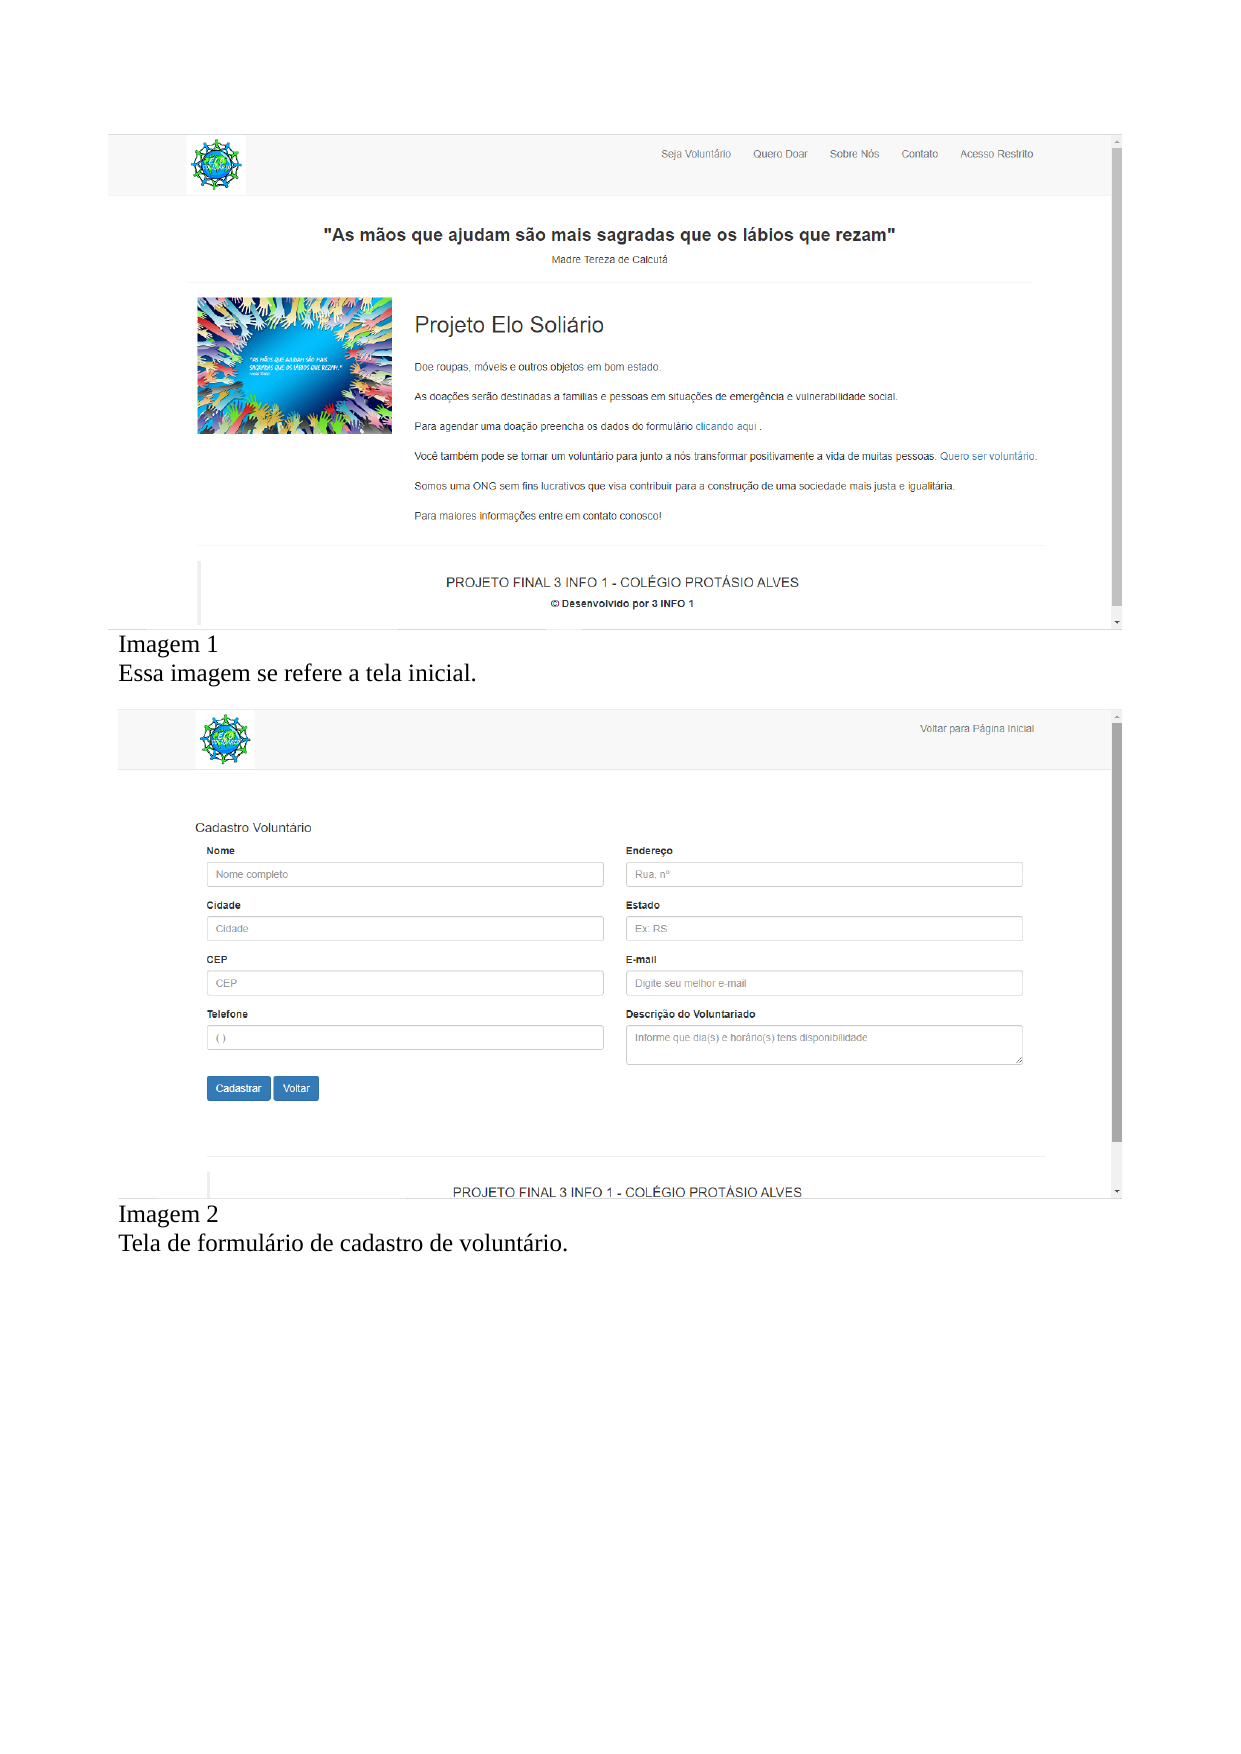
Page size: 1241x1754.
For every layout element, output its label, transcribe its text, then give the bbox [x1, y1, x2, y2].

picture [118, 704, 1123, 1199]
text Essa imagem se refere a tela inicial. [118, 658, 1122, 687]
text Imagem 1 [118, 630, 1122, 658]
text [118, 118, 1122, 134]
text Imagem 2 [118, 1199, 1122, 1228]
picture [108, 134, 1123, 630]
text Tela de formulário de cadastro de voluntário. [118, 1228, 1122, 1256]
text [118, 687, 1122, 704]
